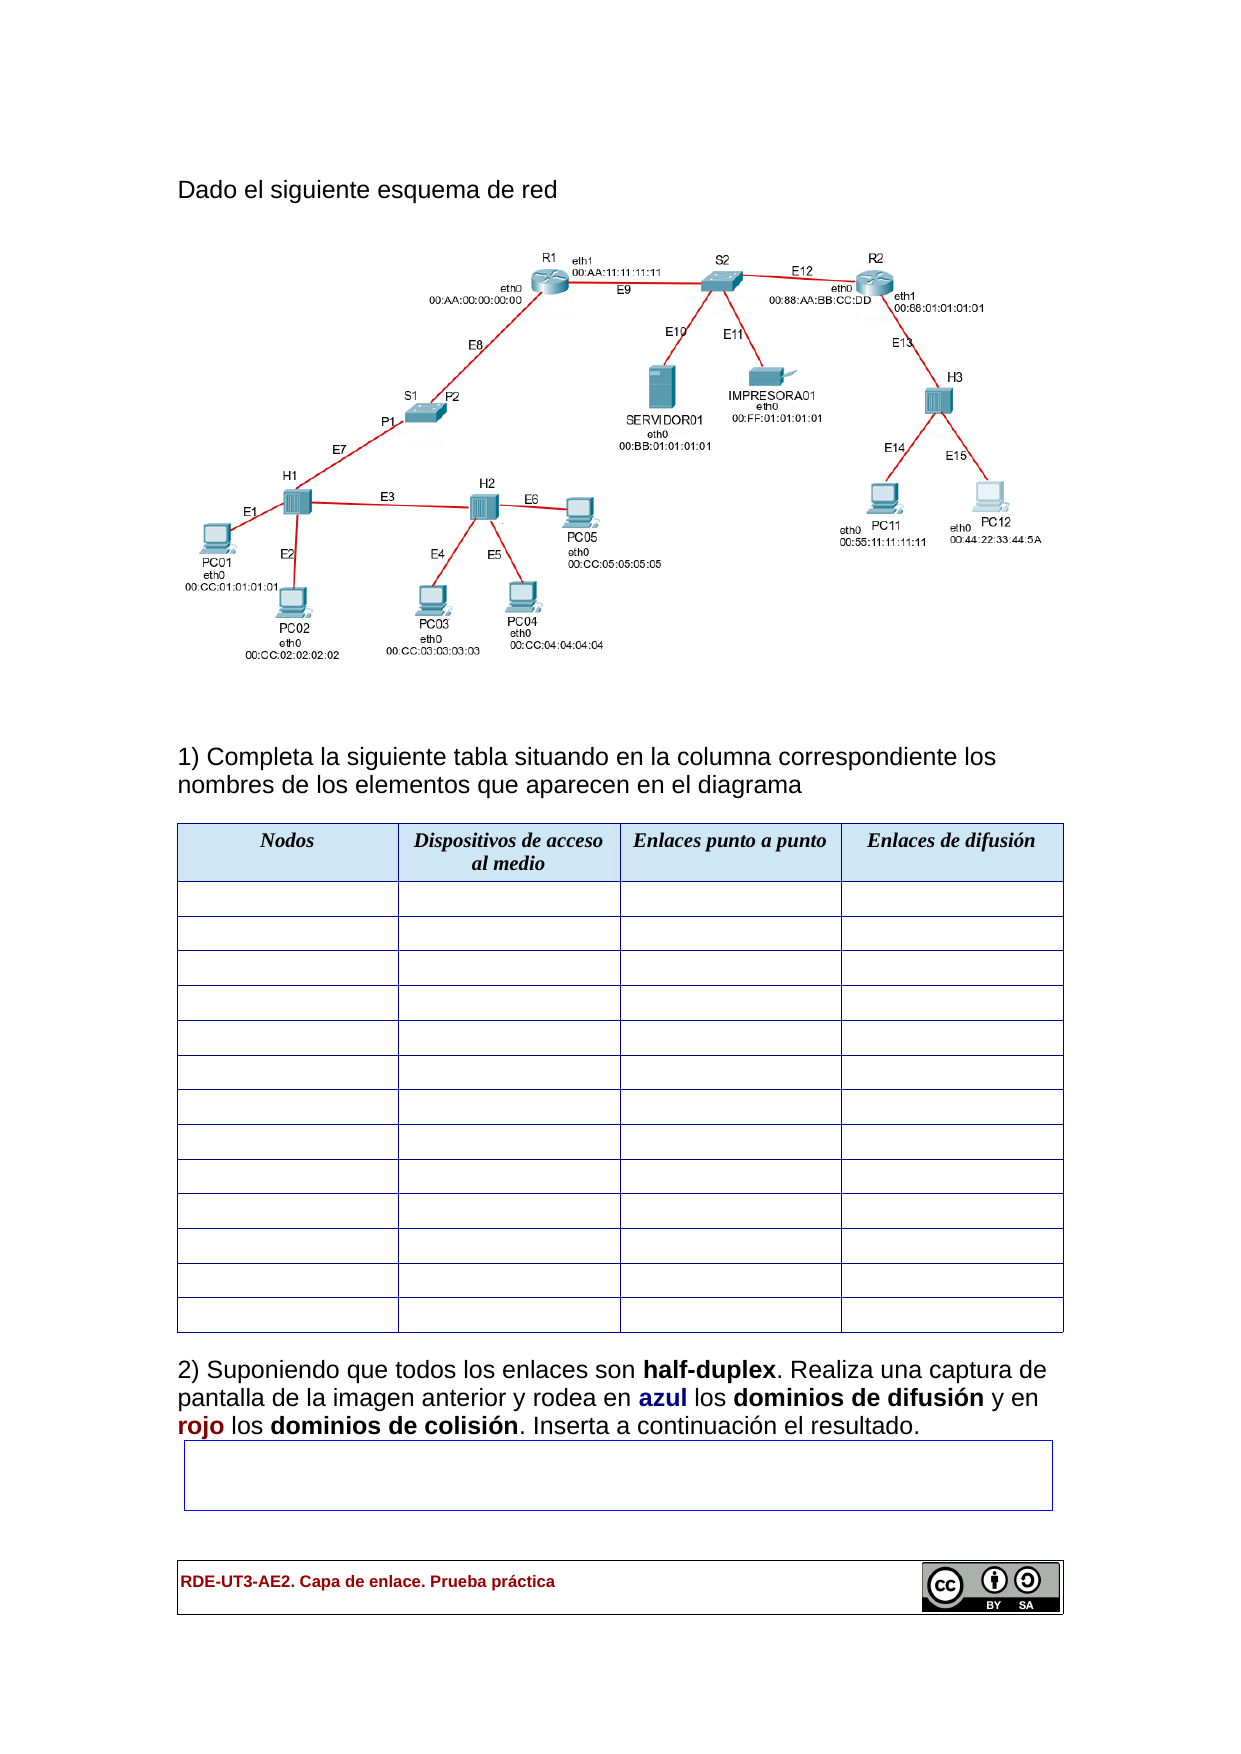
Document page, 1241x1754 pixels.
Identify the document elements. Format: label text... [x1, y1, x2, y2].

table_cell [399, 986, 620, 1020]
table_cell [178, 951, 398, 985]
table_cell [842, 882, 1063, 916]
table_cell [178, 1090, 398, 1124]
table_cell [399, 1264, 620, 1297]
table_cell [842, 1298, 1063, 1332]
table_cell [842, 1264, 1063, 1297]
table_cell [621, 1090, 841, 1124]
table_cell [842, 1160, 1063, 1193]
table_cell [399, 1194, 620, 1228]
table_cell [178, 986, 398, 1020]
table_cell [621, 1229, 841, 1263]
table_cell [842, 1021, 1063, 1054]
table_cell [621, 1298, 841, 1332]
table_cell [399, 951, 620, 985]
table_cell [399, 882, 620, 916]
table_cell [399, 1056, 620, 1089]
table_cell [621, 917, 841, 950]
table_cell [621, 1264, 841, 1297]
table_cell [621, 1056, 841, 1089]
table_cell [842, 1194, 1063, 1228]
table_cell [621, 986, 841, 1020]
table_cell [842, 1056, 1063, 1089]
table_header Nodos [178, 824, 398, 881]
table_cell [178, 1021, 398, 1054]
table_cell [842, 917, 1063, 950]
table_cell [621, 1194, 841, 1228]
table_header [185, 1441, 1052, 1510]
table_cell [399, 917, 620, 950]
table_header Enlaces punto a punto [621, 824, 841, 881]
table_cell [399, 1229, 620, 1263]
table_cell [621, 1125, 841, 1158]
table_cell [178, 1056, 398, 1089]
table_cell [399, 1125, 620, 1158]
table_cell [399, 1298, 620, 1332]
table_cell [399, 1021, 620, 1054]
table_cell [621, 1021, 841, 1054]
table_cell [399, 1090, 620, 1124]
text Dado el siguiente esquema de red [177, 176, 1063, 203]
table_cell [842, 1125, 1063, 1158]
table_cell [178, 882, 398, 916]
table_cell [399, 1160, 620, 1193]
text 2) Suponiendo que todos los enlaces son half-duplex. Realiza una captura de pantalla de la imagen anterior y rodea en azul los dominios de difusión y en rojo los dominios de colisión. Inserta a continuación el resultado. [177, 1356, 1063, 1440]
table_cell [178, 1264, 398, 1297]
table_header Enlaces de difusión [842, 824, 1063, 881]
picture [177, 227, 1063, 719]
table_cell [178, 1298, 398, 1332]
picture [922, 1562, 1060, 1612]
table_cell [178, 917, 398, 950]
table_cell [842, 1229, 1063, 1263]
table_cell [178, 1194, 398, 1228]
table_cell [621, 951, 841, 985]
table_cell [178, 1229, 398, 1263]
table_cell [842, 951, 1063, 985]
table_cell [178, 1125, 398, 1158]
table_cell [842, 1090, 1063, 1124]
table_cell [621, 1160, 841, 1193]
table_cell [178, 1160, 398, 1193]
text 1) Completa la siguiente tabla situando en la columna correspondiente los nombres de los elementos que aparecen en el diagrama [177, 743, 1063, 799]
table_cell [842, 986, 1063, 1020]
table_cell [621, 882, 841, 916]
table_header Dispositivos de acceso al medio [399, 824, 620, 881]
